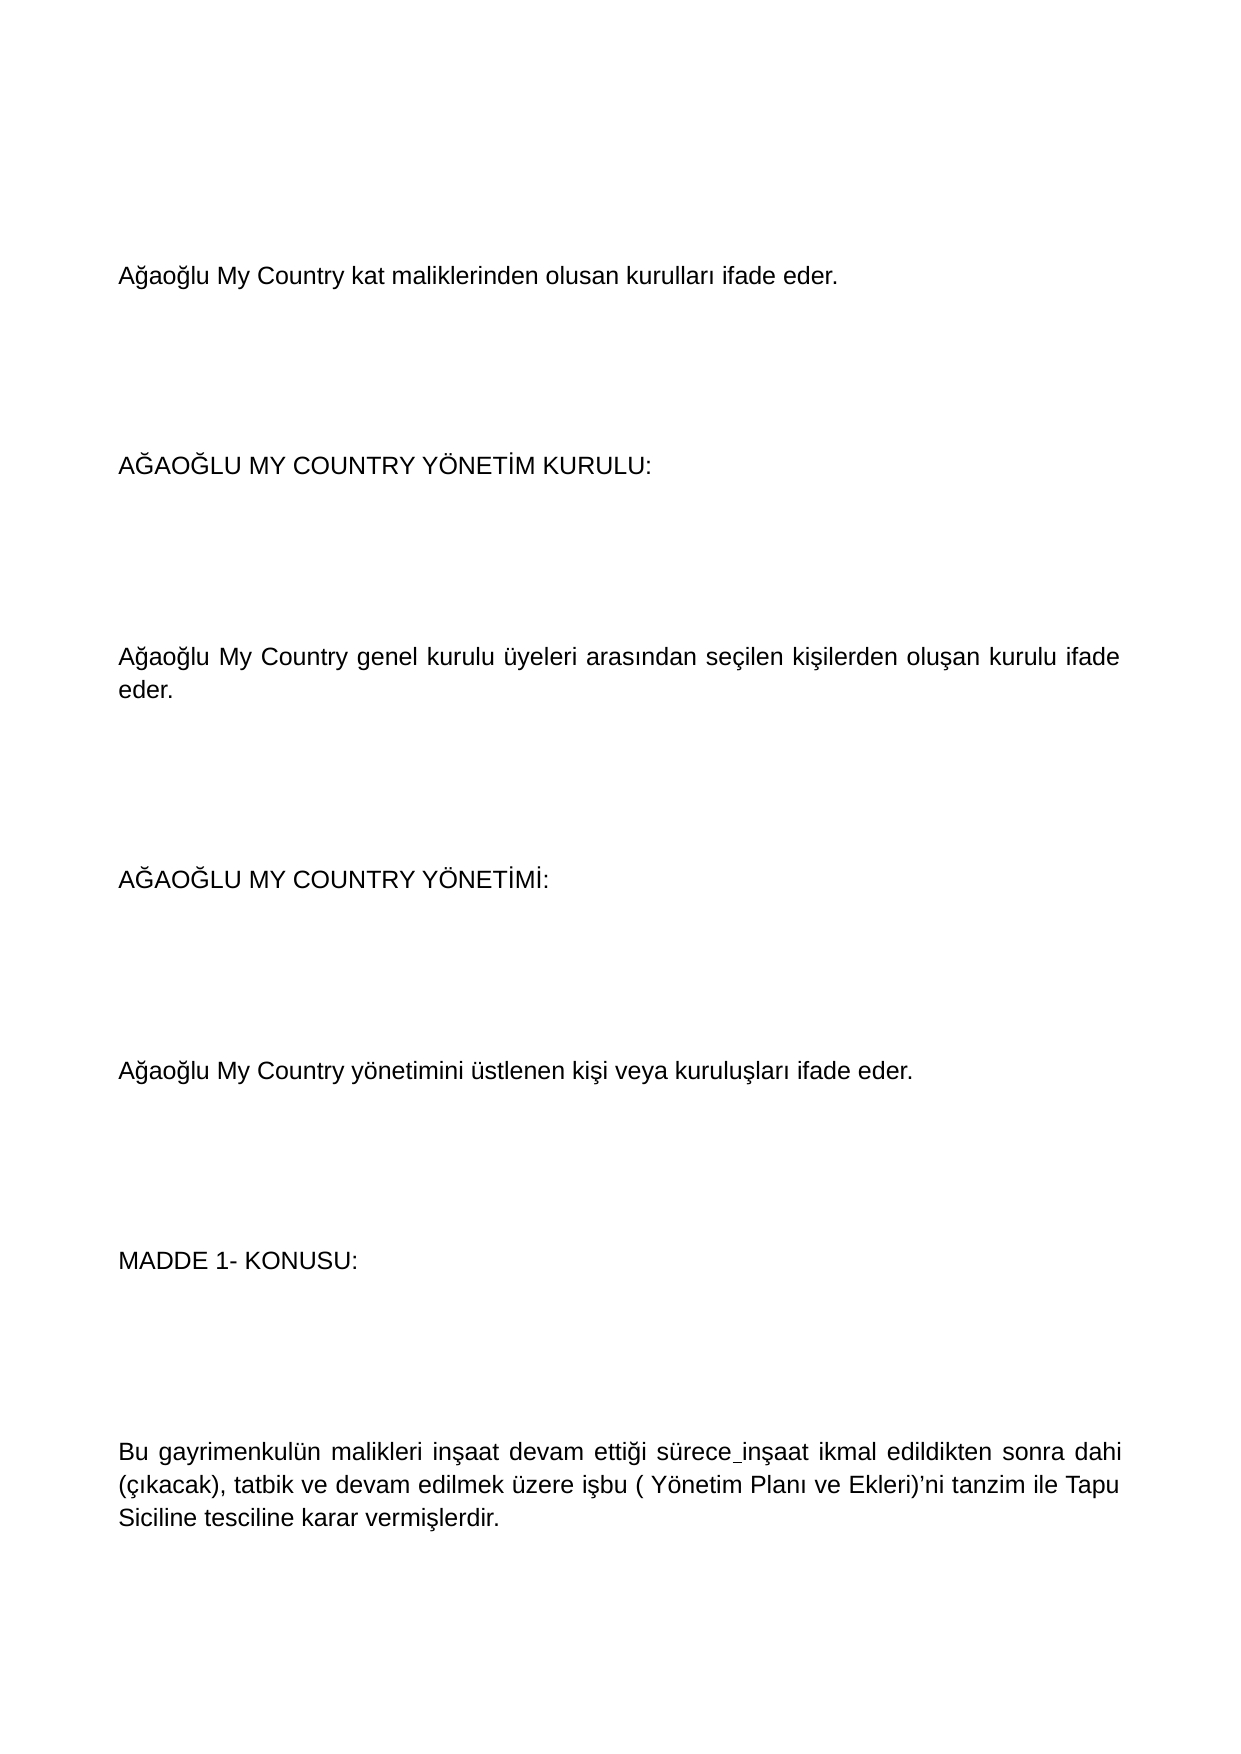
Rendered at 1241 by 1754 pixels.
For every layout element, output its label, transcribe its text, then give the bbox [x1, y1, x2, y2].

text AĞAOĞLU MY COUNTRY YÖNETİMİ: [118, 865, 1122, 894]
text Ağaoğlu My Country genel kurulu üyeleri arasından seçilen kişilerden oluşan kurulu ifade eder. [118, 642, 1122, 703]
text Ağaoğlu My Country kat maliklerinden olusan kurulları ifade eder. [118, 261, 1122, 290]
text AĞAOĞLU MY COUNTRY YÖNETİM KURULU: [118, 451, 1122, 480]
text Ağaoğlu My Country yönetimini üstlenen kişi veya kuruluşları ifade eder. [118, 1056, 1122, 1084]
text MADDE 1- KONUSU: [118, 1246, 1122, 1275]
text Bu gayrimenkulün malikleri inşaat devam ettiği sürece inşaat ikmal edildikten sonra dahi (çıkacak), tatbik ve devam edilmek üzere işbu ( Yönetim Planı ve Ekleri)’ni tanzim ile Tapu Siciline tesciline karar vermişlerdir. [118, 1436, 1122, 1531]
